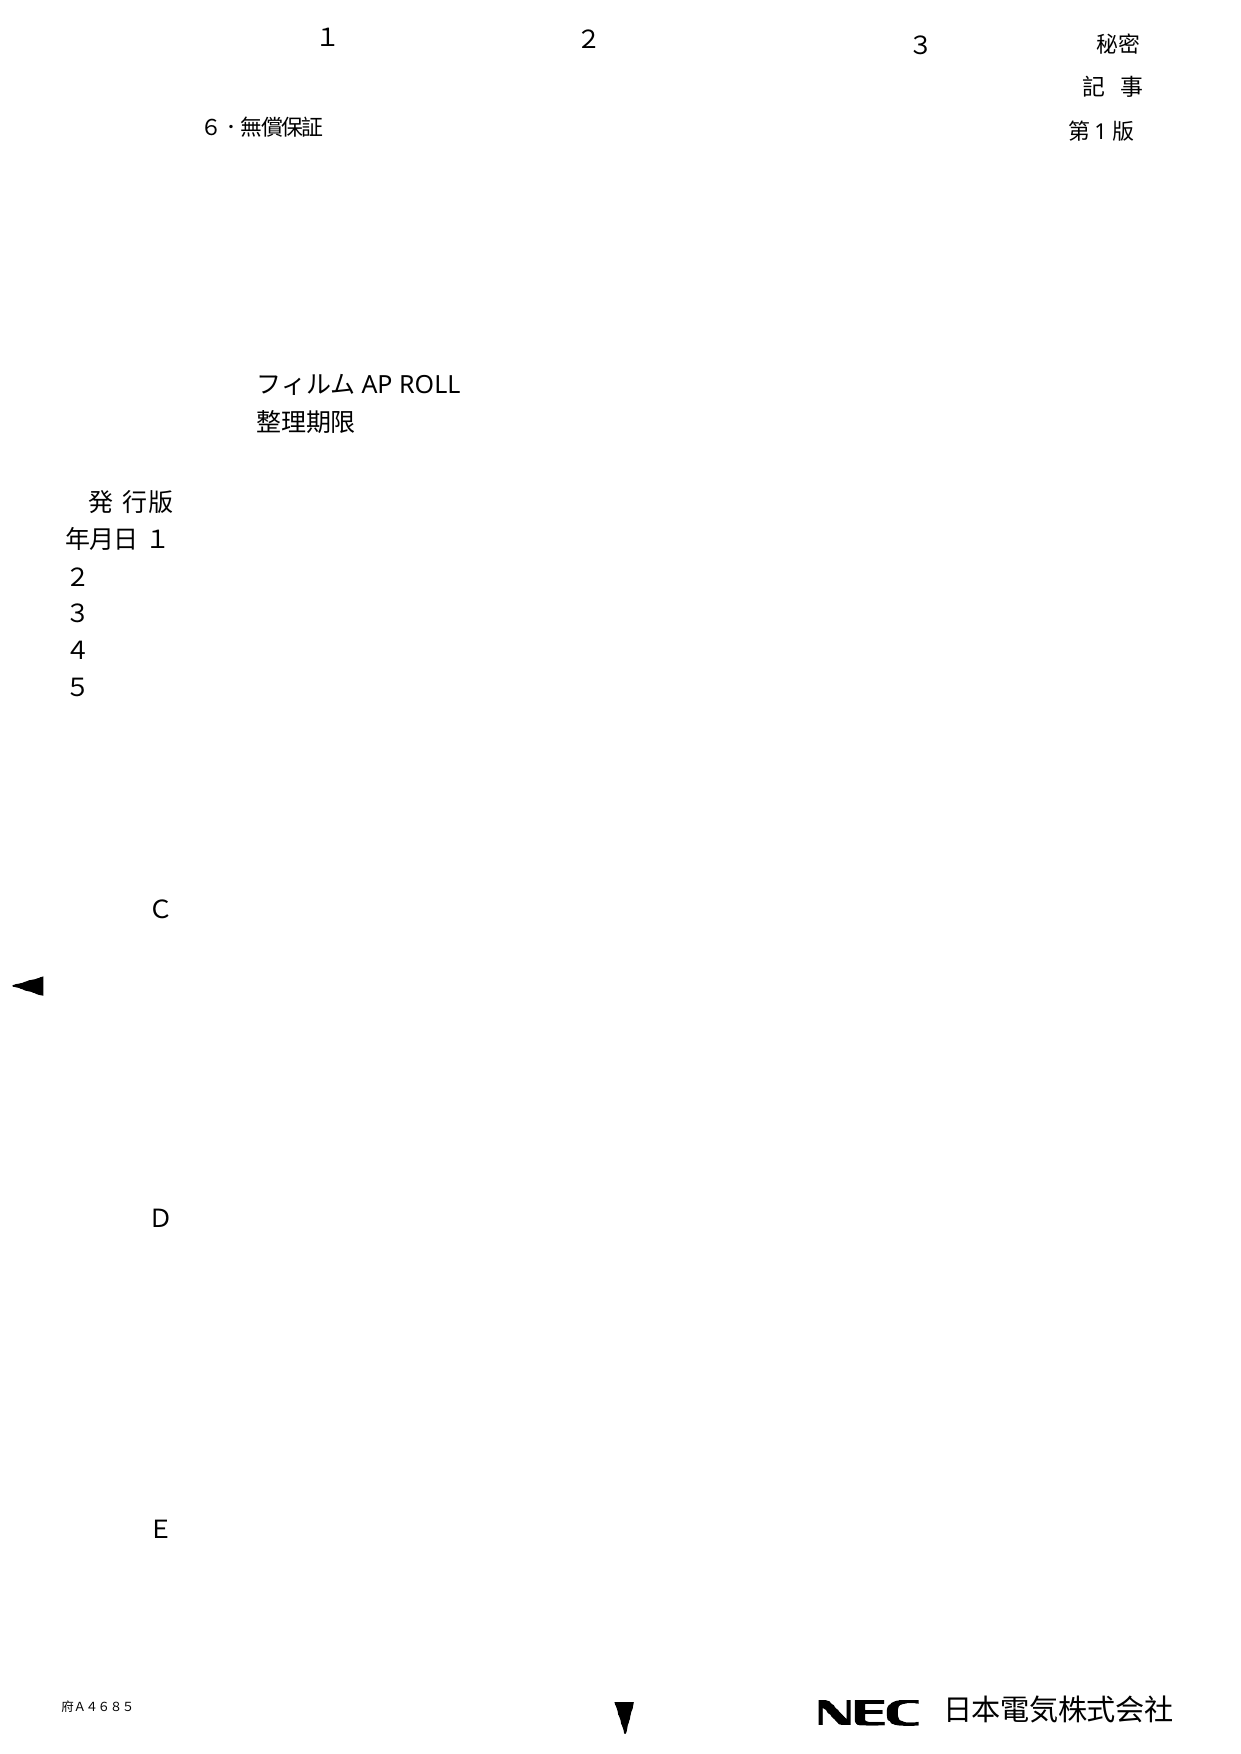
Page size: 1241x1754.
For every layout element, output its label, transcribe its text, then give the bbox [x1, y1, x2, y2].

text ３ 秘密 [909, 27, 1240, 61]
text １ ２ [315, 20, 606, 55]
text Ｅ [0, 1511, 174, 1545]
text ６．無償保証 [200, 112, 606, 142]
picture [614, 1702, 634, 1734]
picture [12, 976, 44, 996]
text 記 事 [1082, 70, 1240, 102]
text Ｄ [0, 1200, 174, 1234]
text 第 1 版 [1069, 116, 1240, 146]
subtitle フィルム AP ROLL [257, 367, 1231, 401]
text Ｃ [0, 892, 174, 926]
subtitle 発 行版 年月日 １ [65, 484, 176, 556]
picture [854, 1700, 919, 1726]
picture [818, 1700, 851, 1725]
text 整理期限 [257, 404, 1240, 438]
text ２ ３ ４ ５ [65, 559, 91, 704]
